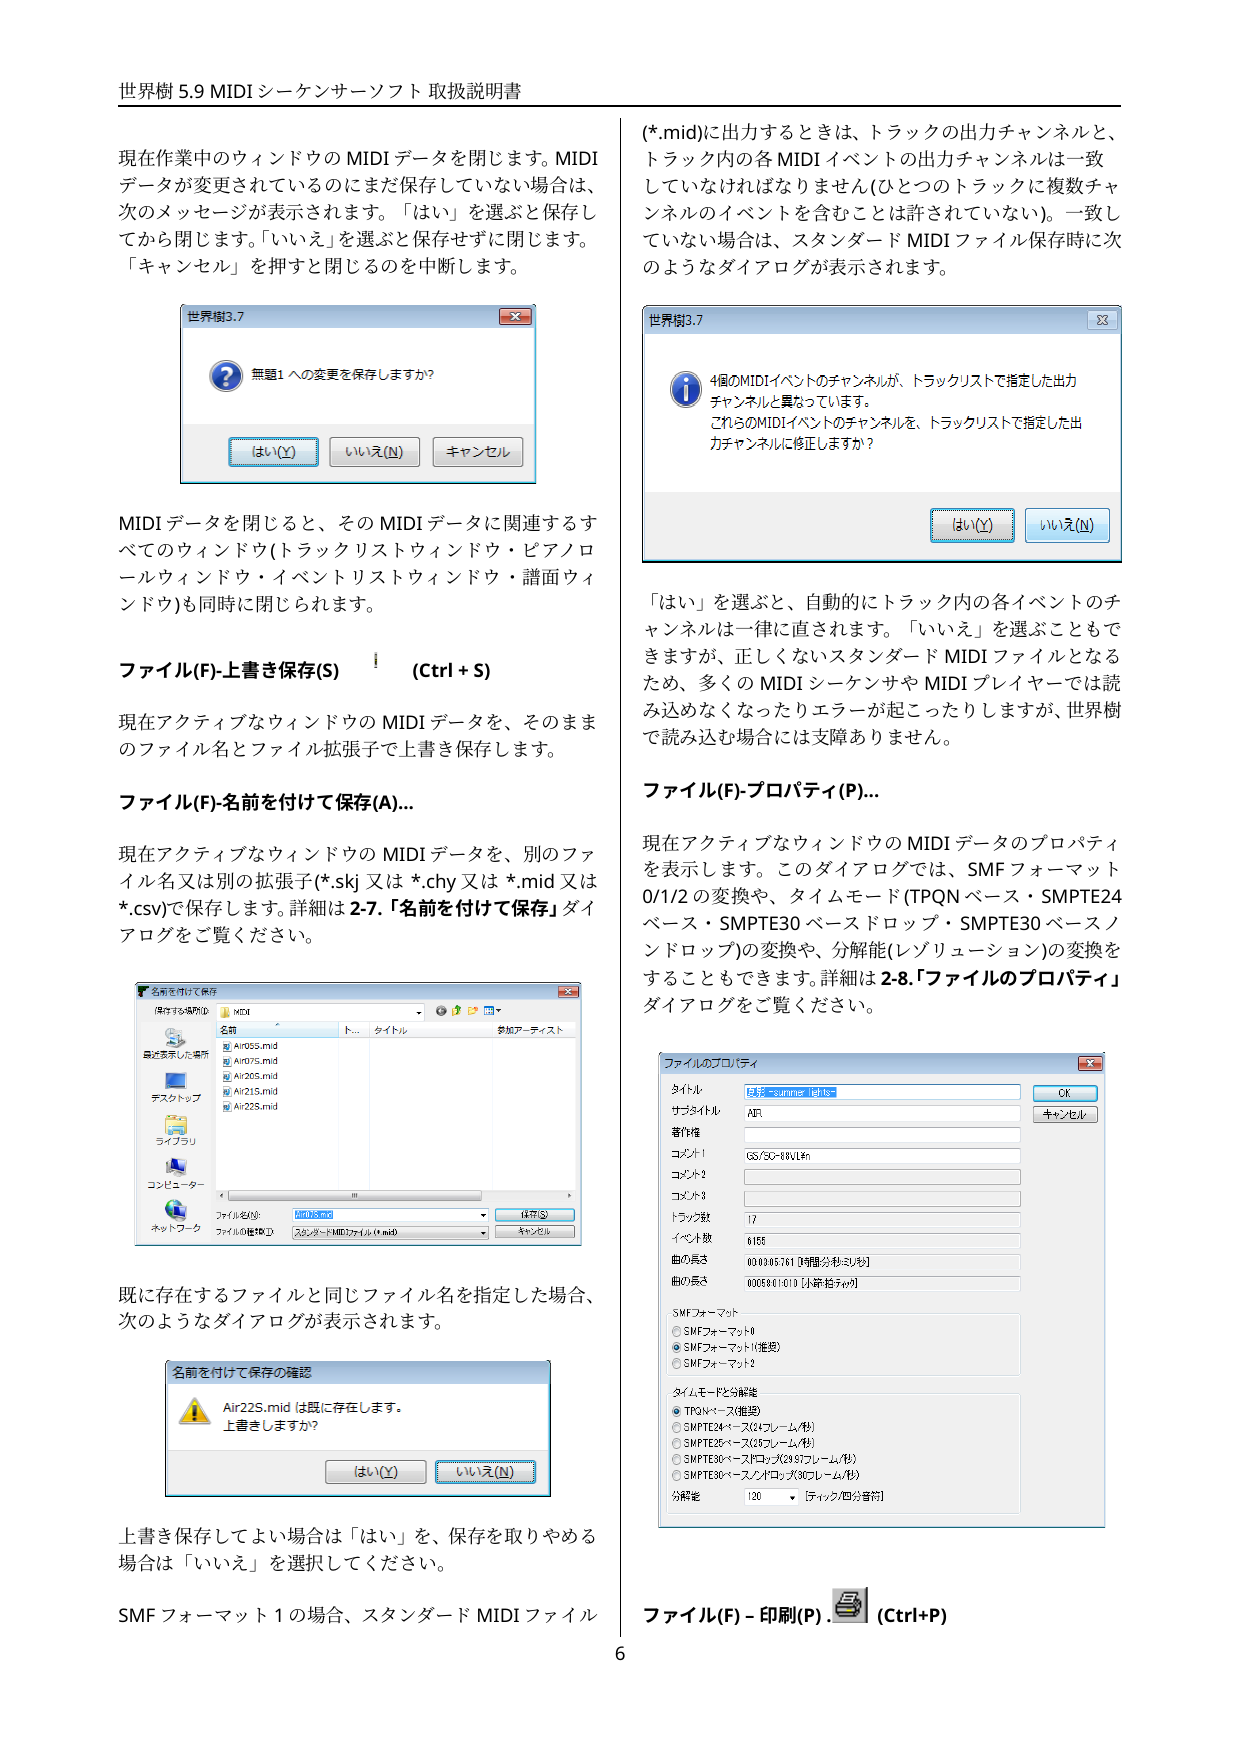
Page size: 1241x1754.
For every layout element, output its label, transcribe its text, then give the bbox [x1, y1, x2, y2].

text SMFフォーマット1の場合、スタンダードMIDIファイル(*.mid)に出力するときは、トラックの出力チャンネルと、トラック内の各MIDIイベントの出力チャンネルは一致 [118, 1601, 598, 1628]
text 既に存在するファイルと同じファイル名を指定した場合、 [118, 1280, 598, 1307]
text 現在作業中のウィンドウのMIDIデータを閉じます。MIDIデータが変更されているのにまだ保存していない場合は、次のメッセージが表示されます。「はい」を選ぶと保存してから閉じます。「いいえ」を選ぶと保存せずに閉じます。「キャンセル」を押すと閉じるのを中断します。 [118, 144, 598, 278]
picture [642, 305, 1122, 563]
picture [180, 304, 537, 484]
text SMFフォーマット1の場合、スタンダードMIDIファイル(*.mid)に出力するときは、トラックの出力チャンネルと、トラック内の各MIDIイベントの出力チャンネルは一致 [642, 118, 1122, 172]
text ファイル(F) – 印刷(P) . (Ctrl+P) [642, 1588, 1122, 1628]
text 次のようなダイアログが表示されます。 [118, 1307, 598, 1334]
picture [374, 651, 378, 668]
text ファイル(F)-名前を付けて保存(A)... [118, 787, 598, 814]
text していなければなりません(ひとつのトラックに複数チャンネルのイベントを含むことは許されていない)。一致していない場合は、スタンダードMIDIファイル保存時に次のようなダイアログが表示されます。 [642, 172, 1122, 280]
text 現在アクティブなウィンドウのMIDIデータを、そのままのファイル名とファイル拡張子で上書き保存します。 [118, 708, 598, 762]
picture [134, 982, 582, 1246]
text MIDIデータを閉じると、そのMIDIデータに関連するすべてのウィンドウ(トラックリストウィンドウ・ピアノロールウィンドウ・イベントリストウィンドウ・譜面ウィンドウ)も同時に閉じられます。 [118, 509, 598, 617]
picture [658, 1052, 1106, 1528]
text 現在アクティブなウィンドウのMIDIデータのプロパティを表示します。このダイアログでは、SMFフォーマット0/1/2の変換や、タイムモード(TPQNベース・SMPTE24ベース・SMPTE30ベースドロップ・SMPTE30ベースノンドロップ)の変換や、分解能(レゾリューション)の変換をすることもできます。詳細は2-8.「ファイルのプロパティ」ダイアログをご覧ください。 [642, 828, 1122, 1017]
text 現在アクティブなウィンドウのMIDIデータを、別のファイル名又は別の拡張子(*.skj 又は *.chy又は *.mid又は *.csv)で保存します。詳細は2-7. 「名前を付けて保存」ダイアログをご覧ください。 [118, 840, 598, 948]
text 上書き保存してよい場合は「はい」を、保存を取りやめる場合は「いいえ」を選択してください。 [118, 1522, 598, 1576]
text 「はい」を選ぶと、自動的にトラック内の各イベントのチャンネルは一律に直されます。「いいえ」を選ぶこともできますが、正しくないスタンダードMIDIファイルとなるため、多くのMIDIシーケンサやMIDIプレイヤーでは読み込めなくなったりエラーが起こったりしますが、世界樹で読み込む場合には支障ありません。 [642, 588, 1122, 750]
picture [165, 1360, 551, 1497]
text ファイル(F)-上書き保存(S) (Ctrl + S) [118, 643, 598, 682]
text ファイル(F)-プロパティ(P)... [642, 776, 1122, 803]
